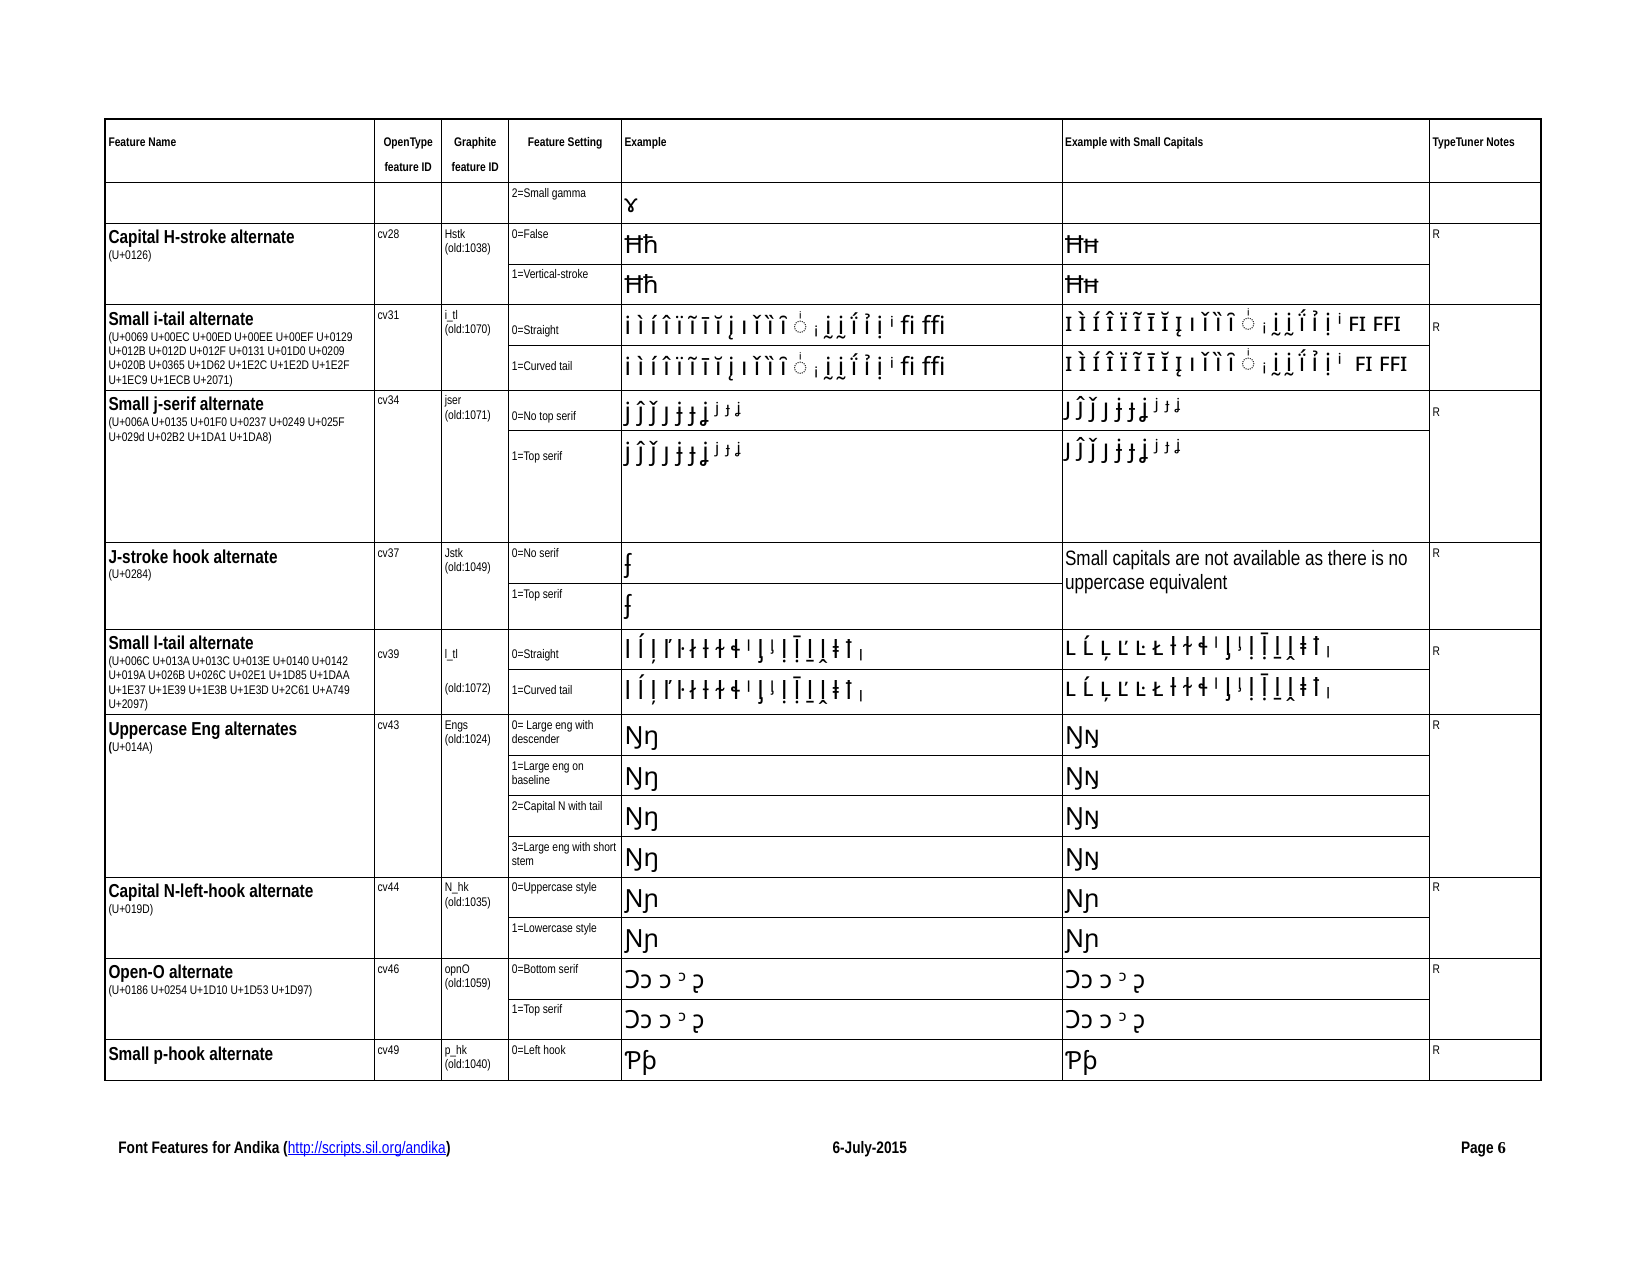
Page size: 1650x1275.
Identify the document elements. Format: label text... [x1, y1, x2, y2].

table_cell 0=Left hook [509, 1040, 621, 1080]
table_cell j ĵ ǰ ȷ ɉ ɟ ʝ ʲ ᶡ ᶨ [622, 431, 1062, 542]
table_cell i ì í î ï ĩ ī ĭ į ı ǐ ȉ ȋ ◌ͥ ᵢ ḭ ḭ ḯ ỉ ị ⁱ fi ffi [622, 305, 1062, 345]
table_header Feature Setting [509, 120, 621, 182]
table_cell 1=Curved tail [509, 346, 621, 390]
table_cell 0=No serif [509, 543, 621, 583]
table_cell 0=False [509, 224, 621, 263]
table_cell 1=Curved tail [509, 670, 621, 714]
table_cell R [1430, 543, 1540, 628]
table_cell Small j-serif alternate (U+006A U+0135 U+01F0 U+0237 U+0249 U+025F U+029d U+02B2 U+1DA1 U+1DA8) [106, 391, 374, 542]
table_cell p_hk (old:1040) [442, 1040, 508, 1080]
table_cell l_tl (old:1072) [442, 630, 508, 714]
table_cell Ħħ [622, 224, 1062, 263]
table_cell l ĺ ļ ľ ŀ ł ƚ ɫ ɬ ˡ ᶅ ᶪ ḷ ḹ ḻ ḽ ⱡ ꝉ ₗ [1063, 630, 1429, 669]
table_cell cv49 [375, 1040, 441, 1080]
table_cell Ħħ [622, 265, 1062, 304]
table_cell Ħħ [1063, 265, 1429, 304]
table_header Graphite feature ID [442, 120, 508, 182]
table_cell cv43 [375, 715, 441, 877]
table_cell cv39 [375, 630, 441, 714]
table_cell 2=Small gamma [509, 183, 621, 223]
table_cell R [1430, 959, 1540, 1039]
table_cell 1=Vertical-stroke [509, 265, 621, 304]
table_cell i ì í î ï ĩ ī ĭ į ı ǐ ȉ ȋ ◌ͥ ᵢ ḭ ḭ ḯ ỉ ị ⁱ fi ffi [1063, 346, 1429, 390]
table_cell cv34 [375, 391, 441, 542]
table_header Feature Name [106, 120, 374, 182]
table_cell 1=Large eng on baseline [509, 756, 621, 795]
table_cell Small l-tail alternate (U+006C U+013A U+013C U+013E U+0140 U+0142 U+019A U+026B U+026C U+02E1 U+1D85 U+1DAA U+1E37 U+1E39 U+1E3B U+1E3D U+2C61 U+A749 U+2097) [106, 630, 374, 714]
table_cell 0=Bottom serif [509, 959, 621, 998]
table_cell cv44 [375, 878, 441, 958]
table_cell R [1430, 878, 1540, 958]
table_header OpenType feature ID [375, 120, 441, 182]
table_cell l ĺ ļ ľ ŀ ł ƚ ɫ ɬ ˡ ᶅ ᶪ ḷ ḹ ḻ ḽ ⱡ ꝉ ₗ [622, 670, 1062, 714]
table_cell R [1430, 224, 1540, 304]
table_cell Ɔɔ ᴐ ᵓ ᶗ [622, 959, 1062, 998]
table_cell Ɲɲ [622, 878, 1062, 917]
table_cell R [1430, 391, 1540, 542]
table_cell j ĵ ǰ ȷ ɉ ɟ ʝ ʲ ᶡ ᶨ [1063, 391, 1429, 430]
table_cell Ŋŋ [622, 796, 1062, 836]
table_cell N_hk (old:1035) [442, 878, 508, 958]
table_cell J-stroke hook alternate (U+0284) [106, 543, 374, 628]
table_cell cv46 [375, 959, 441, 1039]
table_cell Open-O alternate (U+0186 U+0254 U+1D10 U+1D53 U+1D97) [106, 959, 374, 1039]
table_cell j ĵ ǰ ȷ ɉ ɟ ʝ ʲ ᶡ ᶨ [622, 391, 1062, 430]
table_cell i_tl (old:1070) [442, 305, 508, 390]
table_cell 3=Large eng with short stem [509, 837, 621, 877]
table_cell cv28 [375, 224, 441, 304]
table_cell Small i-tail alternate (U+0069 U+00EC U+00ED U+00EE U+00EF U+0129 U+012B U+012D U+012F U+0131 U+01D0 U+0209 U+020B U+0365 U+1D62 U+1E2C U+1E2D U+1E2F U+1EC9 U+1ECB U+2071) [106, 305, 374, 390]
table_cell Ħħ [1063, 224, 1429, 263]
table_cell Ɲɲ [1063, 878, 1429, 917]
table_cell Ŋŋ [622, 837, 1062, 877]
table_cell Small capitals are not available as there is no uppercase equivalent [1063, 543, 1429, 628]
table_cell cv37 [375, 543, 441, 628]
table_header Example with Small Capitals [1063, 120, 1429, 182]
table_cell R [1430, 1040, 1540, 1080]
table_cell Ɲɲ [1063, 918, 1429, 958]
table_cell Ɔɔ ᴐ ᵓ ᶗ [622, 1000, 1062, 1039]
table_cell Capital N-left-hook alternate (U+019D) [106, 878, 374, 958]
table_cell Ɔɔ ᴐ ᵓ ᶗ [1063, 1000, 1429, 1039]
table_cell R [1430, 305, 1540, 390]
table_cell j ĵ ǰ ȷ ɉ ɟ ʝ ʲ ᶡ ᶨ [1063, 431, 1429, 542]
table_cell Ɲɲ [622, 918, 1062, 958]
table_cell Engs (old:1024) [442, 715, 508, 877]
table_cell [1063, 183, 1429, 223]
table_cell 0=No top serif [509, 391, 621, 430]
table_cell Ŋŋ [622, 715, 1062, 755]
table_cell 0=Straight [509, 630, 621, 669]
table_cell Ŋŋ [1063, 837, 1429, 877]
table_cell opnO (old:1059) [442, 959, 508, 1039]
table_cell [375, 183, 441, 223]
table_cell [442, 183, 508, 223]
table_header TypeTuner Notes [1430, 120, 1540, 182]
table_cell l ĺ ļ ľ ŀ ł ƚ ɫ ɬ ˡ ᶅ ᶪ ḷ ḹ ḻ ḽ ⱡ ꝉ ₗ [622, 630, 1062, 669]
table_cell [106, 183, 374, 223]
table_cell ʄ [622, 543, 1062, 583]
table_cell Ɔɔ ᴐ ᵓ ᶗ [1063, 959, 1429, 998]
table_cell 1=Top serif [509, 431, 621, 542]
table_cell 1=Top serif [509, 584, 621, 628]
table_cell Ƥƥ [622, 1040, 1062, 1080]
table_cell 1=Lowercase style [509, 918, 621, 958]
table_cell 2=Capital N with tail [509, 796, 621, 836]
table_cell Ŋŋ [1063, 715, 1429, 755]
table_cell R [1430, 715, 1540, 877]
table_cell 0=Straight [509, 305, 621, 345]
table_cell ɤ [622, 183, 1062, 223]
table_cell Ƥƥ [1063, 1040, 1429, 1080]
table_cell 1=Top serif [509, 1000, 621, 1039]
table_cell Jstk (old:1049) [442, 543, 508, 628]
table_cell Uppercase Eng alternates (U+014A) [106, 715, 374, 877]
table_cell Capital H-stroke alternate (U+0126) [106, 224, 374, 304]
table_cell Hstk (old:1038) [442, 224, 508, 304]
table_cell 0=Uppercase style [509, 878, 621, 917]
table_cell jser (old:1071) [442, 391, 508, 542]
table_cell Ŋŋ [622, 756, 1062, 795]
table_cell Ŋŋ [1063, 796, 1429, 836]
table_cell 0= Large eng with descender [509, 715, 621, 755]
table_cell ʄ [622, 584, 1062, 628]
table_cell [1430, 183, 1540, 223]
table_cell l ĺ ļ ľ ŀ ł ƚ ɫ ɬ ˡ ᶅ ᶪ ḷ ḹ ḻ ḽ ⱡ ꝉ ₗ [1063, 670, 1429, 714]
table_header Example [622, 120, 1062, 182]
table_cell cv31 [375, 305, 441, 390]
table_cell Ŋŋ [1063, 756, 1429, 795]
table_cell R [1430, 630, 1540, 714]
table_cell Small p-hook alternate [106, 1040, 374, 1080]
table_cell i ì í î ï ĩ ī ĭ į ı ǐ ȉ ȋ ◌ͥ ᵢ ḭ ḭ ḯ ỉ ị ⁱ fi ffi [1063, 305, 1429, 345]
table_cell i ì í î ï ĩ ī ĭ į ı ǐ ȉ ȋ ◌ͥ ᵢ ḭ ḭ ḯ ỉ ị ⁱ fi ffi [622, 346, 1062, 390]
